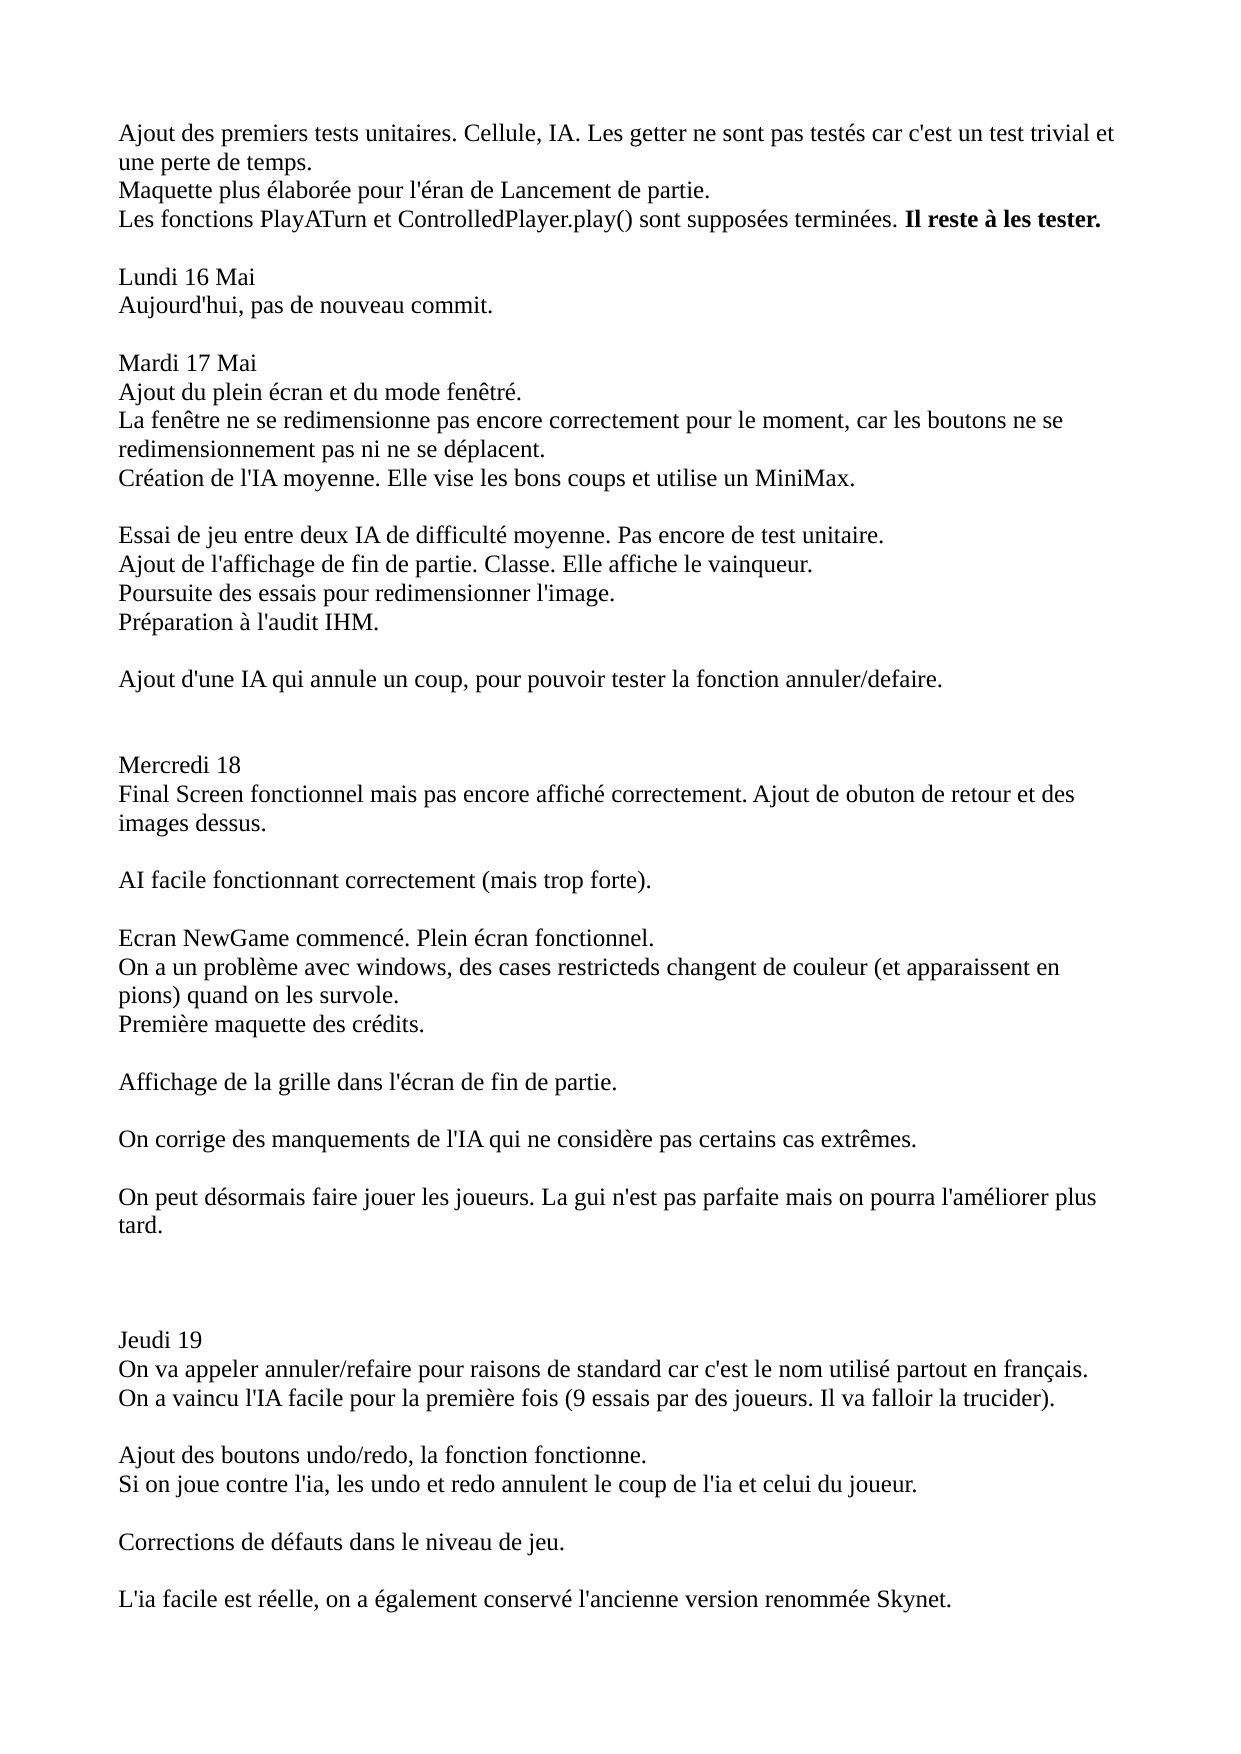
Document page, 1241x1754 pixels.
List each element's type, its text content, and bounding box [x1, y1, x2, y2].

text La fenêtre ne se redimensionne pas encore correctement pour le moment, car les boutons ne se redimensionnement pas ni ne se déplacent. [118, 406, 1122, 463]
text Jeudi 19 [118, 1326, 1122, 1354]
text Poursuite des essais pour redimensionner l'image. [118, 578, 1122, 607]
text On corrige des manquements de l'IA qui ne considère pas certains cas extrêmes. [118, 1124, 1122, 1153]
text Première maquette des crédits. [118, 1009, 1122, 1038]
text Ajout des premiers tests unitaires. Cellule, IA. Les getter ne sont pas testés car c'est un test trivial et une perte de temps. [118, 118, 1122, 176]
text On va appeler annuler/refaire pour raisons de standard car c'est le nom utilisé partout en français. [118, 1354, 1122, 1383]
text Mercredi 18 [118, 751, 1122, 779]
text Essai de jeu entre deux IA de difficulté moyenne. Pas encore de test unitaire. [118, 521, 1122, 549]
text Final Screen fonctionnel mais pas encore affiché correctement. Ajout de obuton de retour et des images dessus. [118, 779, 1122, 837]
text Si on joue contre l'ia, les undo et redo annulent le coup de l'ia et celui du joueur. [118, 1469, 1122, 1498]
text L'ia facile est réelle, on a également conservé l'ancienne version renommée Skynet. [118, 1584, 1122, 1613]
text On peut désormais faire jouer les joueurs. La gui n'est pas parfaite mais on pourra l'améliorer plus tard. [118, 1182, 1122, 1239]
text Mardi 17 Mai [118, 348, 1122, 377]
text Affichage de la grille dans l'écran de fin de partie. [118, 1067, 1122, 1096]
text Ajout des boutons undo/redo, la fonction fonctionne. [118, 1441, 1122, 1469]
text On a vaincu l'IA facile pour la première fois (9 essais par des joueurs. Il va falloir la trucider). [118, 1383, 1122, 1412]
text Les fonctions PlayATurn et ControlledPlayer.play() sont supposées terminées. Il reste à les tester. [118, 204, 1122, 233]
text On a un problème avec windows, des cases restricteds changent de couleur (et apparaissent en pions) quand on les survole. [118, 952, 1122, 1009]
text Préparation à l'audit IHM. [118, 607, 1122, 636]
text Corrections de défauts dans le niveau de jeu. [118, 1527, 1122, 1556]
text Lundi 16 Mai [118, 262, 1122, 291]
text Maquette plus élaborée pour l'éran de Lancement de partie. [118, 176, 1122, 204]
text Aujourd'hui, pas de nouveau commit. [118, 291, 1122, 319]
text Ecran NewGame commencé. Plein écran fonctionnel. [118, 923, 1122, 952]
text Ajout de l'affichage de fin de partie. Classe. Elle affiche le vainqueur. [118, 549, 1122, 578]
text Création de l'IA moyenne. Elle vise les bons coups et utilise un MiniMax. [118, 463, 1122, 492]
text Ajout d'une IA qui annule un coup, pour pouvoir tester la fonction annuler/defaire. [118, 664, 1122, 693]
text AI facile fonctionnant correctement (mais trop forte). [118, 866, 1122, 894]
text Ajout du plein écran et du mode fenêtré. [118, 377, 1122, 406]
